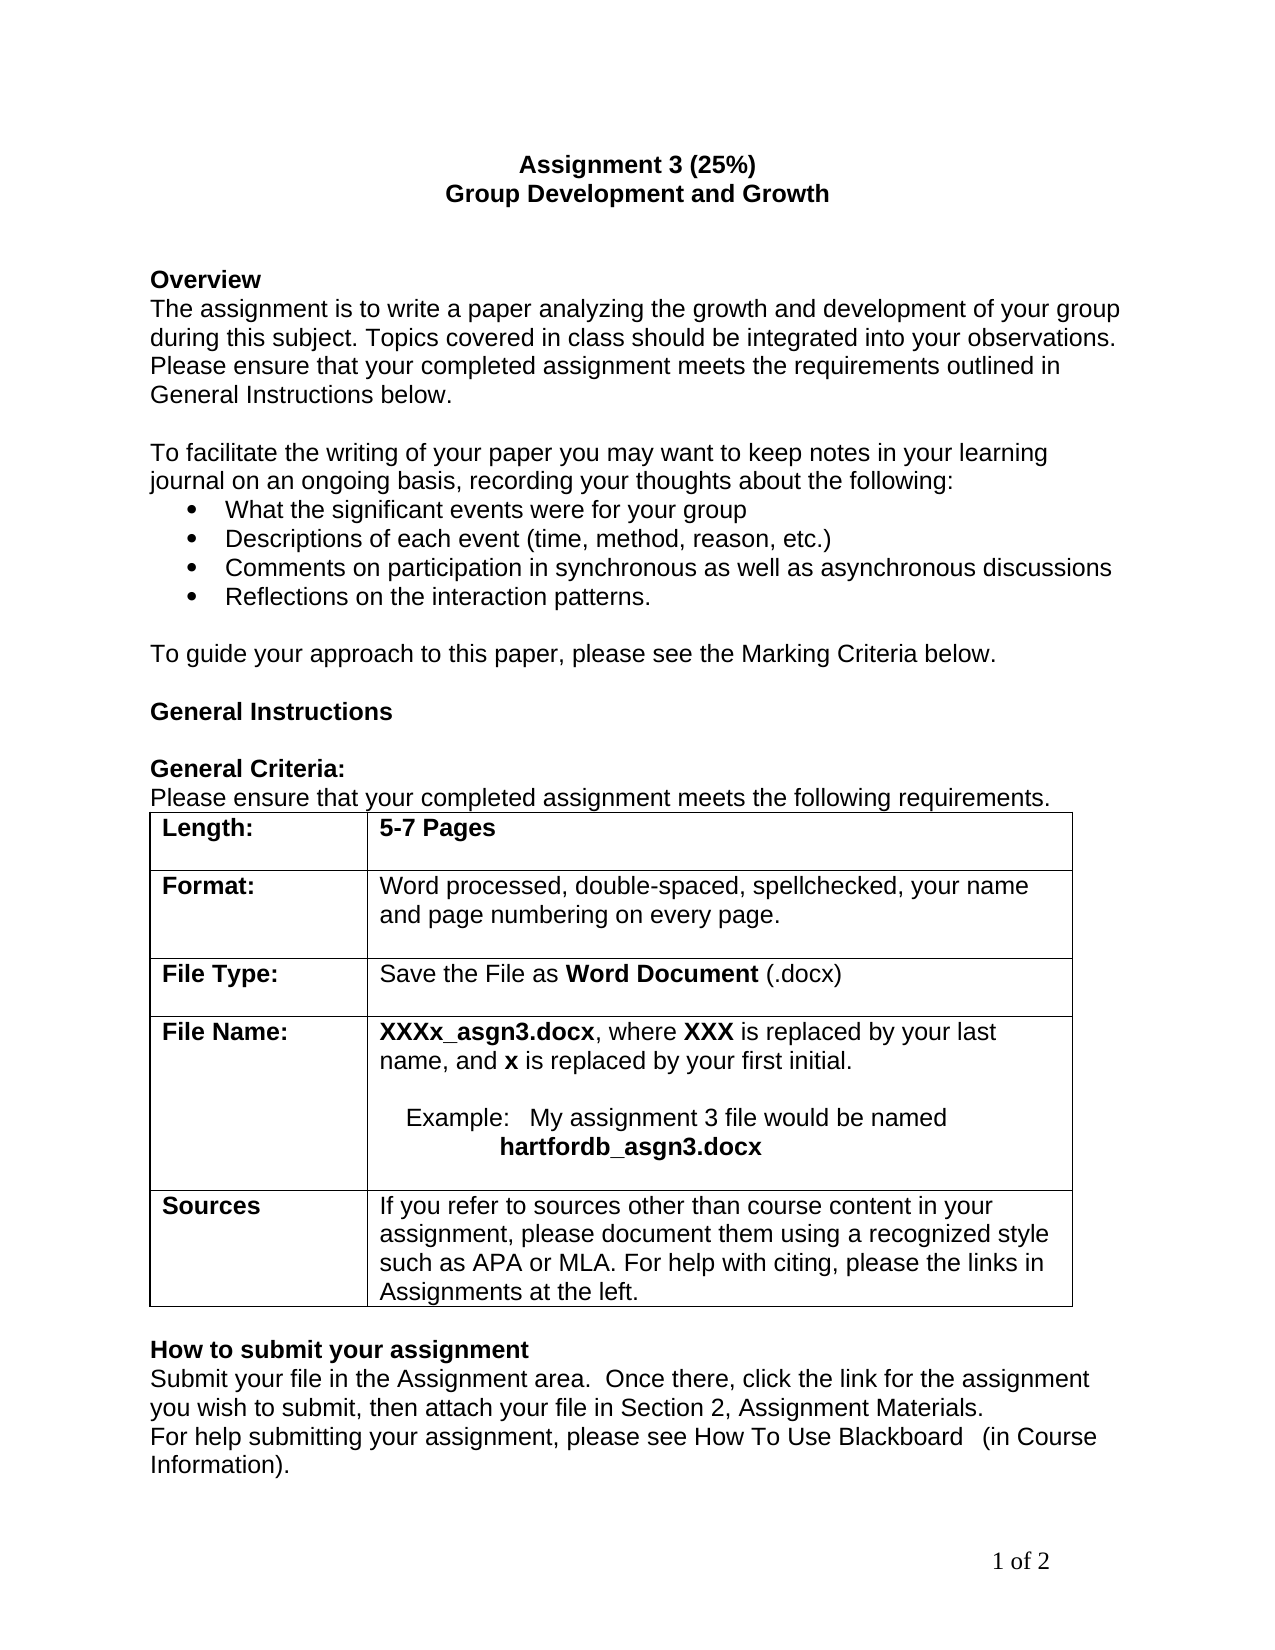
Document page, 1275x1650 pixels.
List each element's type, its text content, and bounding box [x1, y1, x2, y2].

text For help submitting your assignment, please see How To Use Blackboard (in Course Information). [150, 1422, 1125, 1479]
table_cell File Type: [151, 959, 367, 1016]
text General Instructions [150, 697, 1125, 725]
text The assignment is to write a paper analyzing the growth and development of your group during this subject. Topics covered in class should be integrated into your observations. Please ensure that your completed assignment meets the requirements outlined in General Instructions below. [150, 294, 1125, 409]
text Please ensure that your completed assignment meets the following requirements. [150, 783, 1125, 812]
text Overview [150, 265, 1125, 294]
list Comments on participation in synchronous as well as asynchronous discussions [187, 553, 1125, 582]
text To guide your approach to this paper, please see the Marking Criteria below. [150, 639, 1125, 668]
text Group Development and Growth [150, 179, 1125, 207]
list Descriptions of each event (time, method, reason, etc.) [187, 524, 1125, 553]
table_header 5-7 Pages [368, 813, 1072, 870]
text How to submit your assignment [150, 1335, 1125, 1364]
text To facilitate the writing of your paper you may want to keep notes in your learning journal on an ongoing basis, recording your thoughts about the following: [150, 437, 1125, 495]
table_cell Word processed, double-spaced, spellchecked, your name and page numbering on every page. [368, 871, 1072, 957]
table_cell Format: [151, 871, 367, 957]
text Assignment 3 (25%) [150, 150, 1125, 179]
text General Criteria: [150, 754, 1125, 783]
list What the significant events were for your group [187, 495, 1125, 524]
text Submit your file in the Assignment area. Once there, click the link for the assignment you wish to submit, then attach your file in Section 2, Assignment Materials. [150, 1364, 1125, 1422]
table_cell Sources [151, 1191, 367, 1306]
list Reflections on the interaction patterns. [187, 582, 1125, 610]
table_cell File Name: [151, 1017, 367, 1189]
table_cell If you refer to sources other than course content in your assignment, please document them using a recognized style such as APA or MLA. For help with citing, please the links in Assignments at the left. [368, 1191, 1072, 1306]
table_header Length: [151, 813, 367, 870]
table_cell XXXx_asgn3.docx, where XXX is replaced by your last name, and x is replaced by your first initial. Example: My assignment 3 file would be named hartfordb_asgn3.docx [368, 1017, 1072, 1189]
table_cell Save the File as Word Document (.docx) [368, 959, 1072, 1016]
